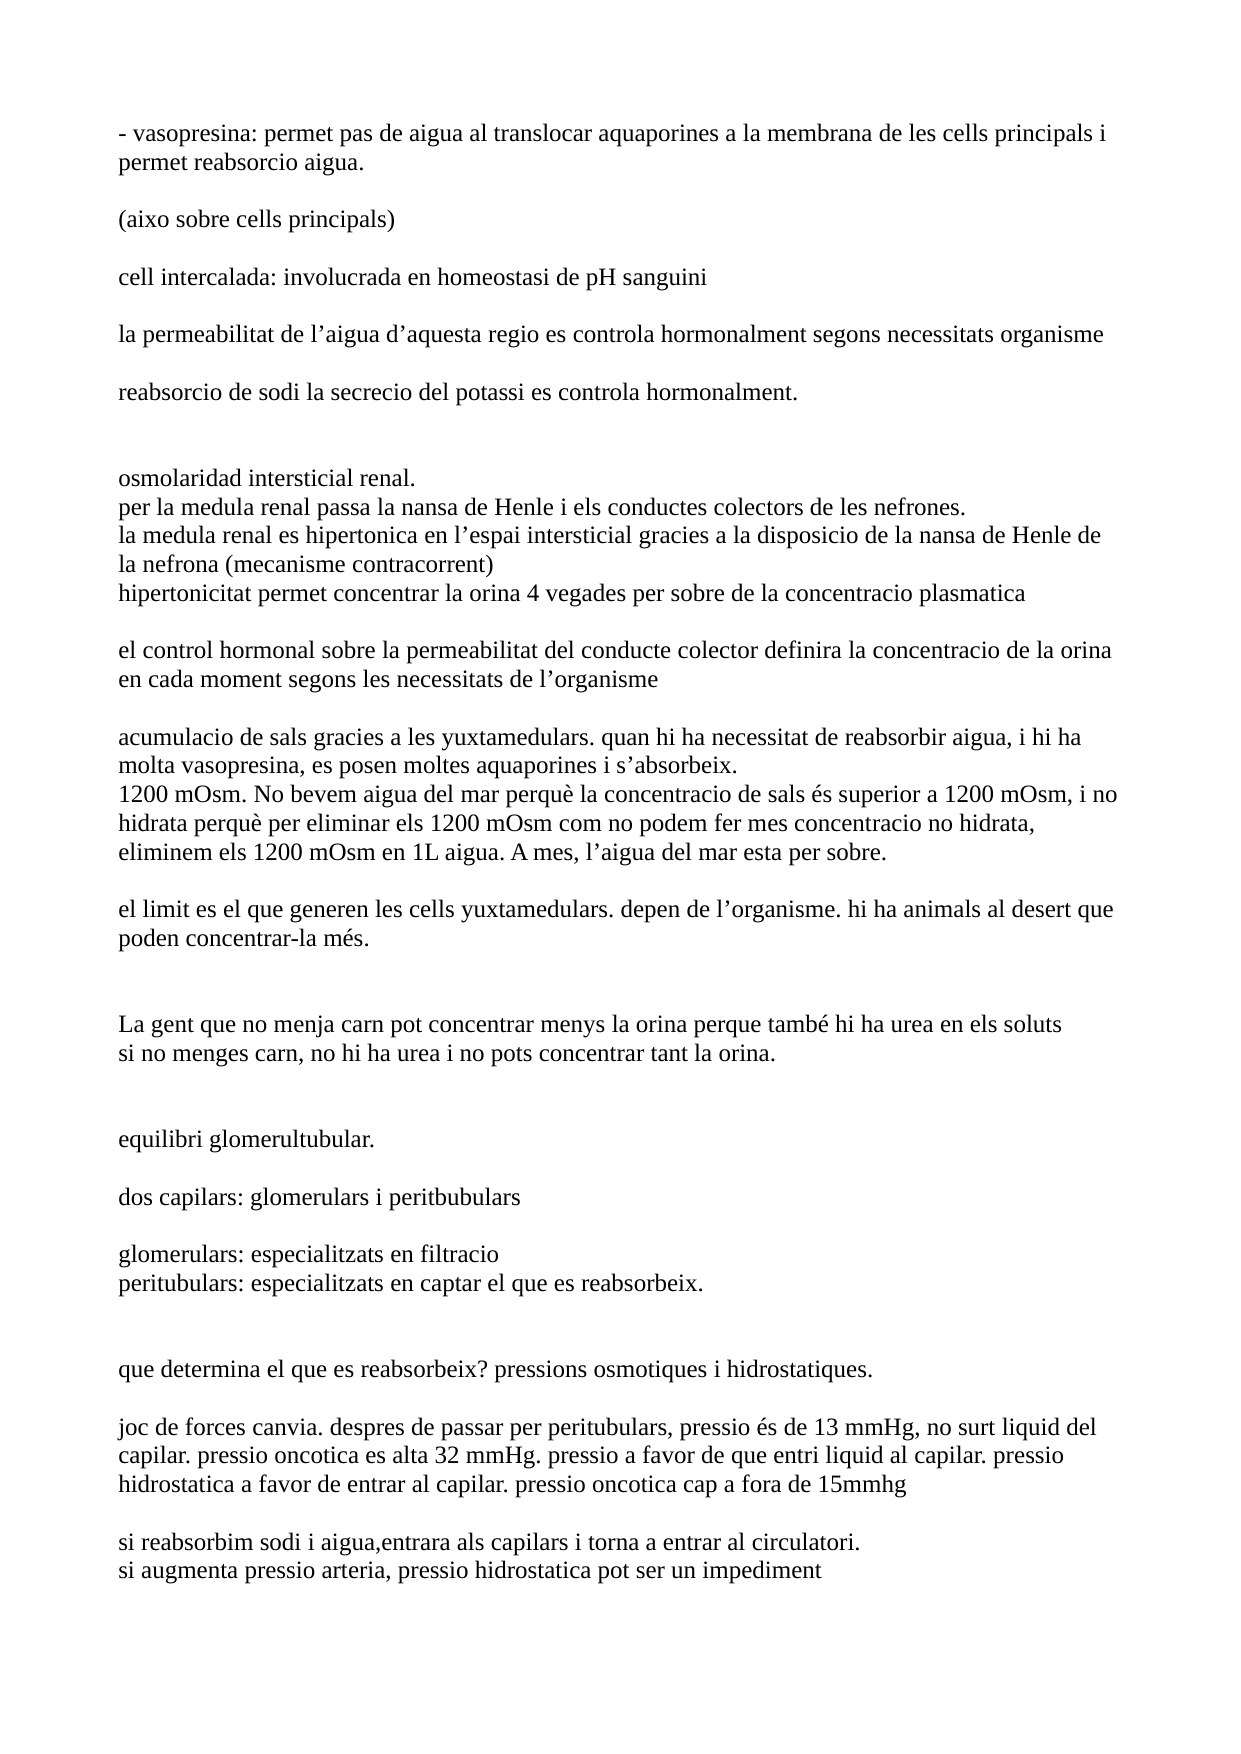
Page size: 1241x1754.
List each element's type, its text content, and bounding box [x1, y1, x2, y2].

text per la medula renal passa la nansa de Henle i els conductes colectors de les nefrones. [118, 492, 1122, 521]
text La gent que no menja carn pot concentrar menys la orina perque també hi ha urea en els soluts [118, 1009, 1122, 1038]
text reabsorcio de sodi la secrecio del potassi es controla hormonalment. [118, 377, 1122, 406]
text osmolaridad intersticial renal. [118, 463, 1122, 492]
text hipertonicitat permet concentrar la orina 4 vegades per sobre de la concentracio plasmatica [118, 578, 1122, 607]
text cell intercalada: involucrada en homeostasi de pH sanguini [118, 262, 1122, 291]
text dos capilars: glomerulars i peritbubulars [118, 1182, 1122, 1211]
text acumulacio de sals gracies a les yuxtamedulars. quan hi ha necessitat de reabsorbir aigua, i hi ha molta vasopresina, es posen moltes aquaporines i s’absorbeix. [118, 722, 1122, 779]
text la permeabilitat de l’aigua d’aquesta regio es controla hormonalment segons necessitats organisme [118, 319, 1122, 348]
text glomerulars: especialitzats en filtracio [118, 1239, 1122, 1268]
text si reabsorbim sodi i aigua,entrara als capilars i torna a entrar al circulatori. [118, 1527, 1122, 1556]
text la medula renal es hipertonica en l’espai intersticial gracies a la disposicio de la nansa de Henle de la nefrona (mecanisme contracorrent) [118, 521, 1122, 578]
text si augmenta pressio arteria, pressio hidrostatica pot ser un impediment [118, 1556, 1122, 1584]
text el limit es el que generen les cells yuxtamedulars. depen de l’organisme. hi ha animals al desert que poden concentrar-la més. [118, 894, 1122, 952]
text que determina el que es reabsorbeix? pressions osmotiques i hidrostatiques. [118, 1354, 1122, 1383]
text (aixo sobre cells principals) [118, 204, 1122, 233]
text peritubulars: especialitzats en captar el que es reabsorbeix. [118, 1268, 1122, 1297]
text equilibri glomerultubular. [118, 1124, 1122, 1153]
text 1200 mOsm. No bevem aigua del mar perquè la concentracio de sals és superior a 1200 mOsm, i no hidrata perquè per eliminar els 1200 mOsm com no podem fer mes concentracio no hidrata, eliminem els 1200 mOsm en 1L aigua. A mes, l’aigua del mar esta per sobre. [118, 779, 1122, 866]
text joc de forces canvia. despres de passar per peritubulars, pressio és de 13 mmHg, no surt liquid del capilar. pressio oncotica es alta 32 mmHg. pressio a favor de que entri liquid al capilar. pressio hidrostatica a favor de entrar al capilar. pressio oncotica cap a fora de 15mmhg [118, 1412, 1122, 1498]
text si no menges carn, no hi ha urea i no pots concentrar tant la orina. [118, 1038, 1122, 1067]
text - vasopresina: permet pas de aigua al translocar aquaporines a la membrana de les cells principals i permet reabsorcio aigua. [118, 118, 1122, 176]
text el control hormonal sobre la permeabilitat del conducte colector definira la concentracio de la orina en cada moment segons les necessitats de l’organisme [118, 636, 1122, 693]
